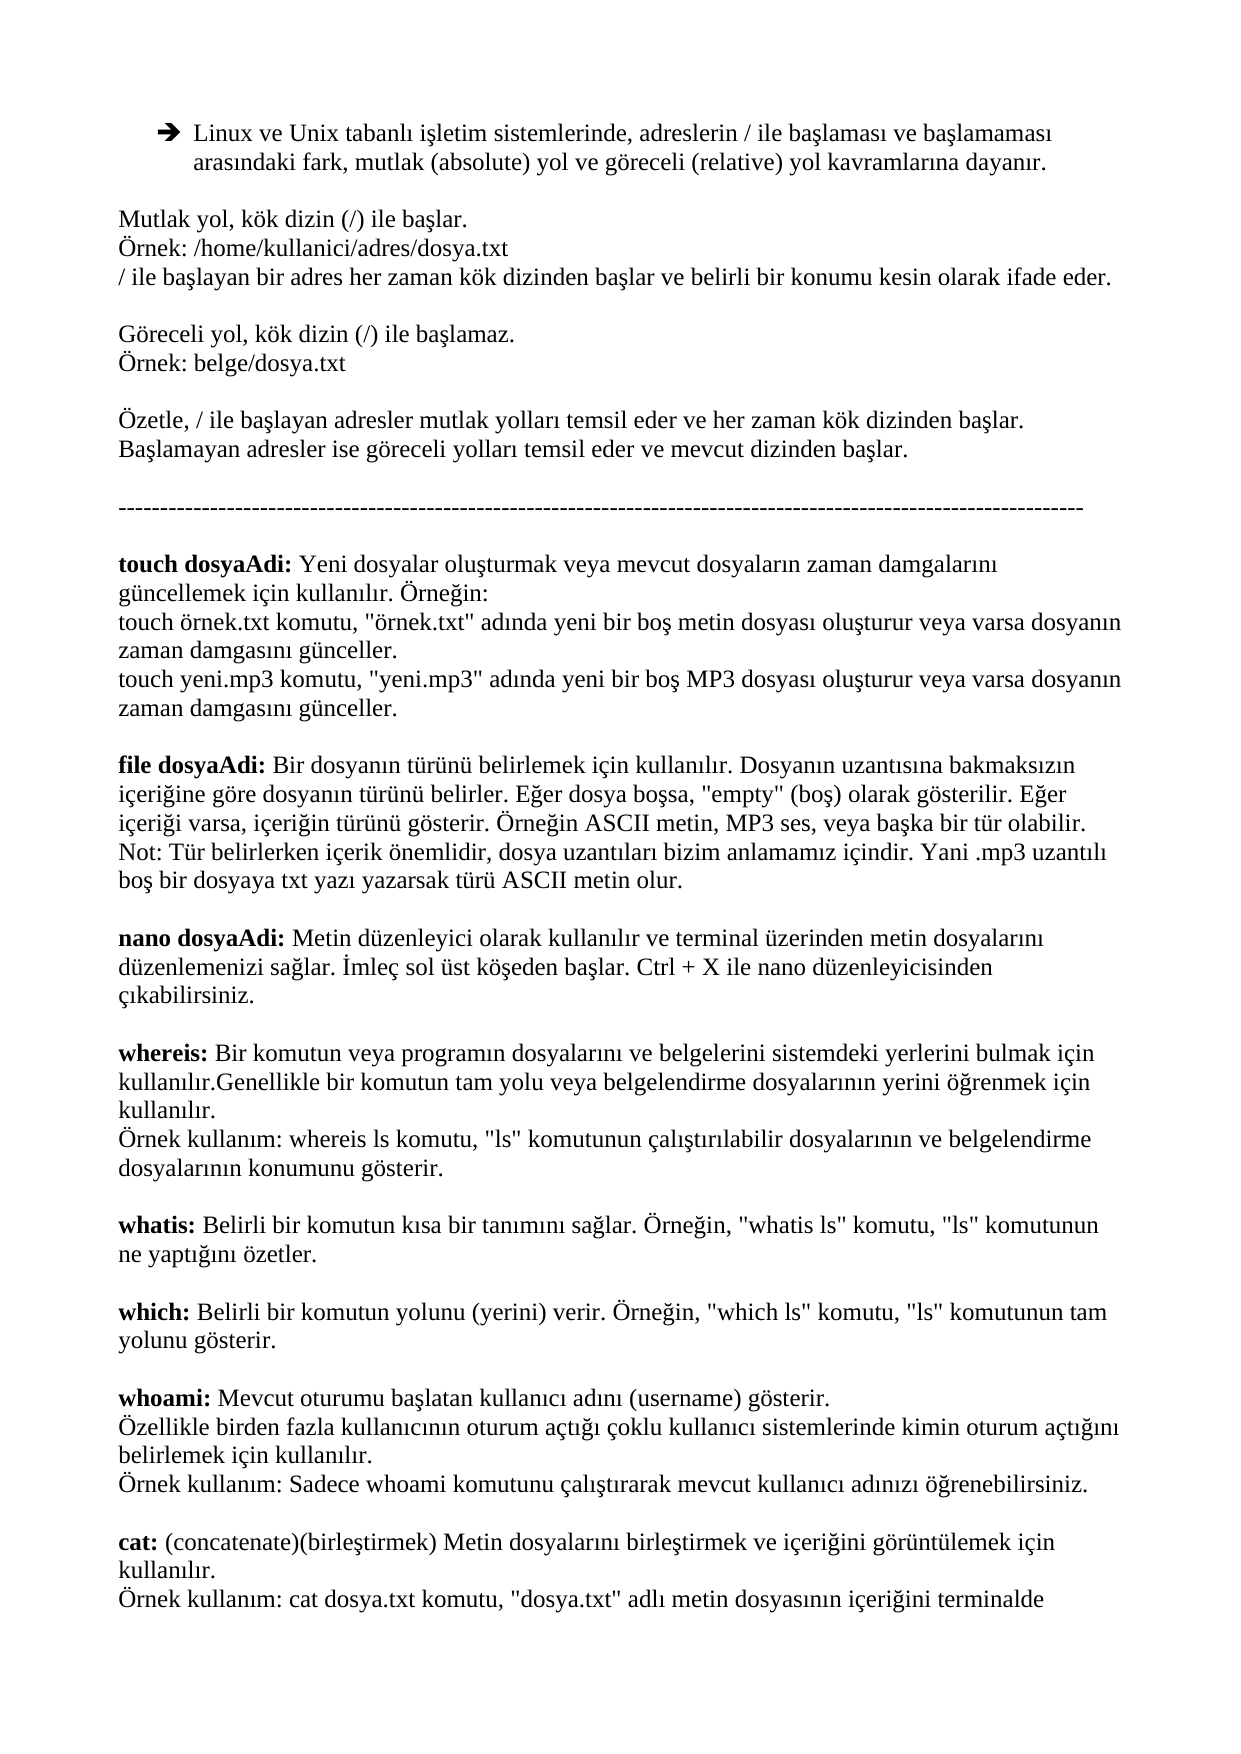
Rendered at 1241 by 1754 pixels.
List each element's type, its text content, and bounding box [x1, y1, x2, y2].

text Örnek kullanım: cat dosya.txt komutu, "dosya.txt" adlı metin dosyasının içeriğini terminalde [118, 1584, 1122, 1613]
text whatis: Belirli bir komutun kısa bir tanımını sağlar. Örneğin, "whatis ls" komutu, "ls" komutunun ne yaptığını özetler. [118, 1211, 1122, 1268]
text whoami: Mevcut oturumu başlatan kullanıcı adını (username) gösterir. [118, 1383, 1122, 1412]
text whereis: Bir komutun veya programın dosyalarını ve belgelerini sistemdeki yerlerini bulmak için kullanılır.Genellikle bir komutun tam yolu veya belgelendirme dosyalarının yerini öğrenmek için kullanılır. [118, 1038, 1122, 1124]
text touch dosyaAdi: Yeni dosyalar oluşturmak veya mevcut dosyaların zaman damgalarını güncellemek için kullanılır. Örneğin: [118, 549, 1122, 607]
text Örnek: /home/kullanici/adres/dosya.txt [118, 233, 1122, 262]
text Özetle, / ile başlayan adresler mutlak yolları temsil eder ve her zaman kök dizinden başlar. Başlamayan adresler ise göreceli yolları temsil eder ve mevcut dizinden başlar. [118, 406, 1122, 463]
text cat: (concatenate)(birleştirmek) Metin dosyalarını birleştirmek ve içeriğini görüntülemek için kullanılır. [118, 1527, 1122, 1584]
text which: Belirli bir komutun yolunu (yerini) verir. Örneğin, "which ls" komutu, "ls" komutunun tam yolunu gösterir. [118, 1297, 1122, 1354]
list Linux ve Unix tabanlı işletim sistemlerinde, adreslerin / ile başlaması ve başlamaması arasındaki fark, mutlak (absolute) yol ve göreceli (relative) yol kavramlarına dayanır. [156, 118, 1122, 176]
text touch yeni.mp3 komutu, "yeni.mp3" adında yeni bir boş MP3 dosyası oluşturur veya varsa dosyanın zaman damgasını günceller. [118, 664, 1122, 722]
text Örnek kullanım: whereis ls komutu, "ls" komutunun çalıştırılabilir dosyalarının ve belgelendirme dosyalarının konumunu gösterir. [118, 1124, 1122, 1182]
text file dosyaAdi: Bir dosyanın türünü belirlemek için kullanılır. Dosyanın uzantısına bakmaksızın içeriğine göre dosyanın türünü belirler. Eğer dosya boşsa, "empty" (boş) olarak gösterilir. Eğer içeriği varsa, içeriğin türünü gösterir. Örneğin ASCII metin, MP3 ses, veya başka bir tür olabilir. [118, 751, 1122, 837]
text Örnek kullanım: Sadece whoami komutunu çalıştırarak mevcut kullanıcı adınızı öğrenebilirsiniz. [118, 1469, 1122, 1498]
text touch örnek.txt komutu, "örnek.txt" adında yeni bir boş metin dosyası oluşturur veya varsa dosyanın zaman damgasını günceller. [118, 607, 1122, 664]
text nano dosyaAdi: Metin düzenleyici olarak kullanılır ve terminal üzerinden metin dosyalarını düzenlemenizi sağlar. İmleç sol üst köşeden başlar. Ctrl + X ile nano düzenleyicisinden çıkabilirsiniz. [118, 923, 1122, 1009]
text Örnek: belge/dosya.txt [118, 348, 1122, 377]
text Not: Tür belirlerken içerik önemlidir, dosya uzantıları bizim anlamamız içindir. Yani .mp3 uzantılı boş bir dosyaya txt yazı yazarsak türü ASCII metin olur. [118, 837, 1122, 894]
text / ile başlayan bir adres her zaman kök dizinden başlar ve belirli bir konumu kesin olarak ifade eder. [118, 262, 1122, 291]
text Göreceli yol, kök dizin (/) ile başlamaz. [118, 319, 1122, 348]
text Mutlak yol, kök dizin (/) ile başlar. [118, 204, 1122, 233]
text -------------------------------------------------------------------------------------------------------------------- [118, 492, 1122, 521]
text Özellikle birden fazla kullanıcının oturum açtığı çoklu kullanıcı sistemlerinde kimin oturum açtığını belirlemek için kullanılır. [118, 1412, 1122, 1469]
